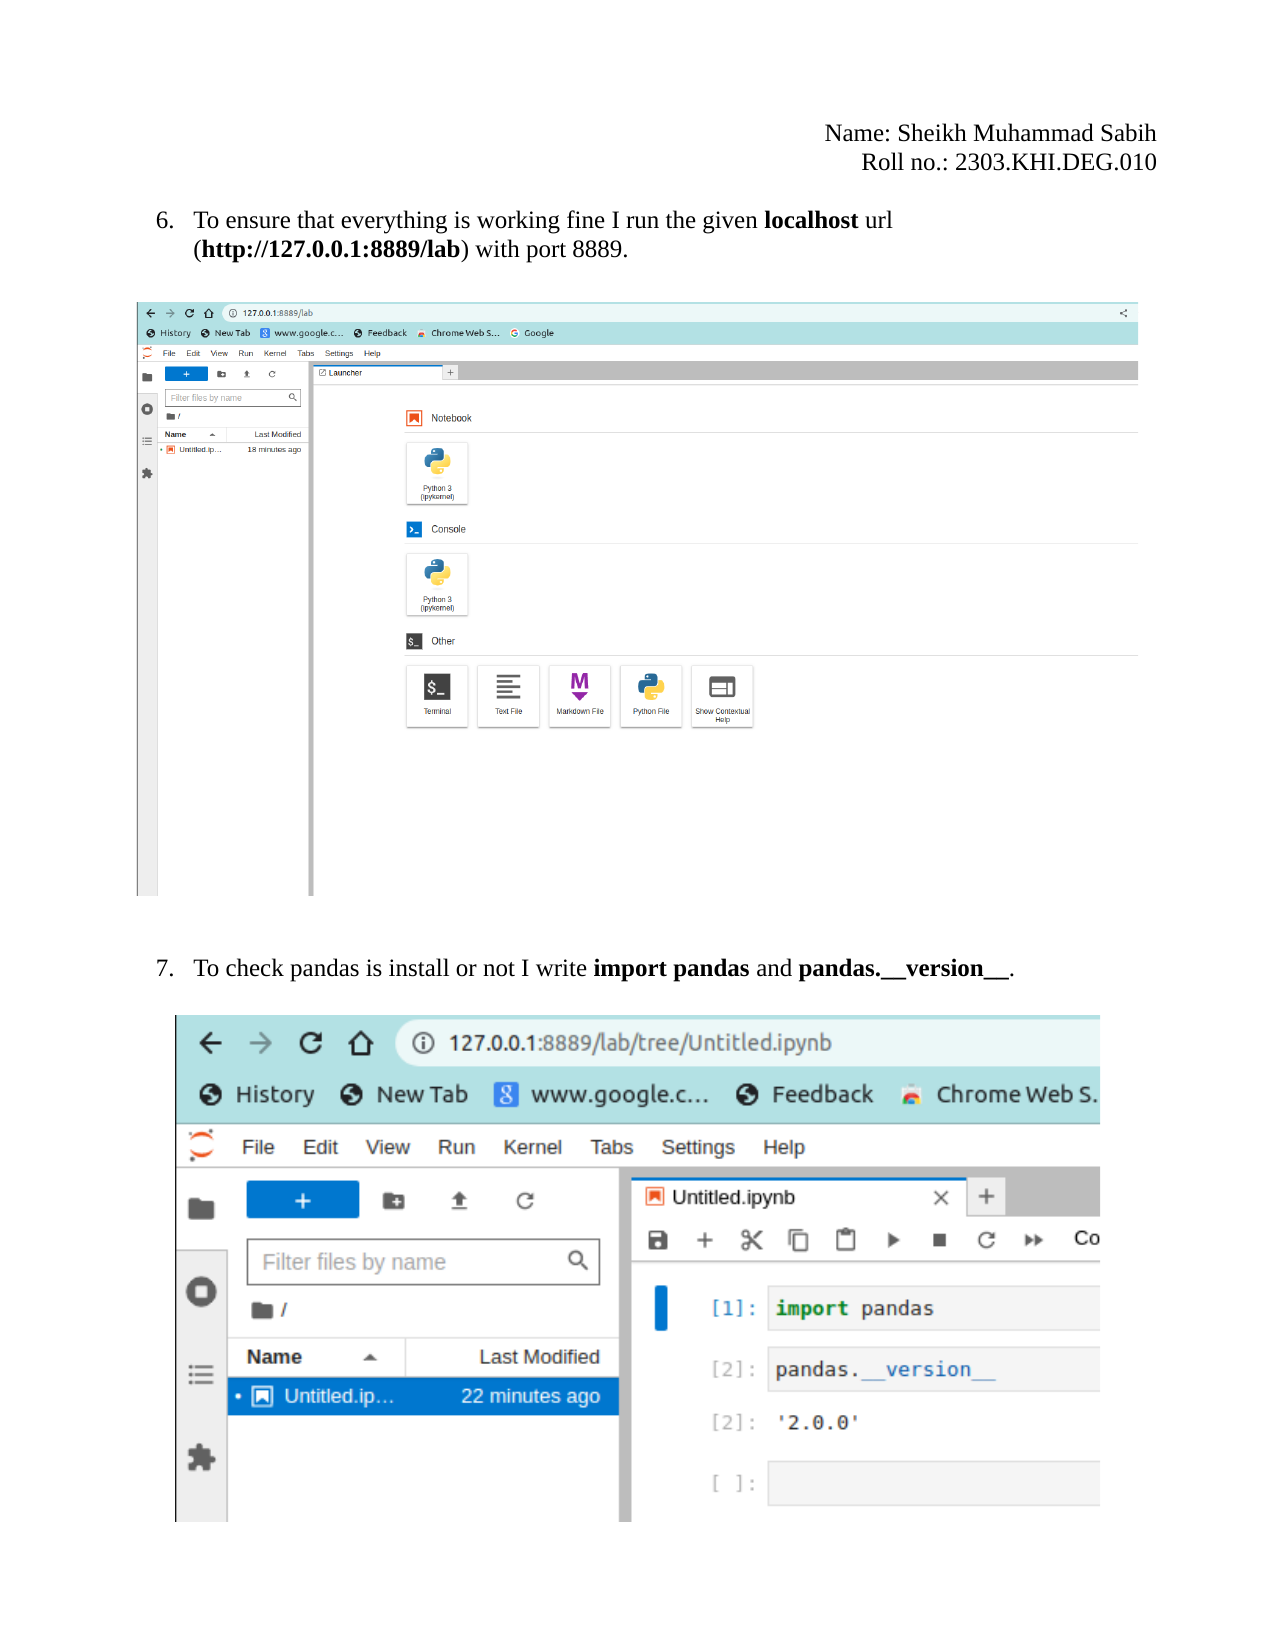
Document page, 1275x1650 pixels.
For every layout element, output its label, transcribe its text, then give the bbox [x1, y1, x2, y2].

list To check pandas is install or not I write import pandas and pandas.__version__. [156, 953, 1157, 982]
list To ensure that everything is working fine I run the given localhost url (http://127.0.0.1:8889/lab) with port 8889. [156, 205, 1157, 263]
picture [175, 1015, 1100, 1522]
picture [136, 302, 1139, 896]
